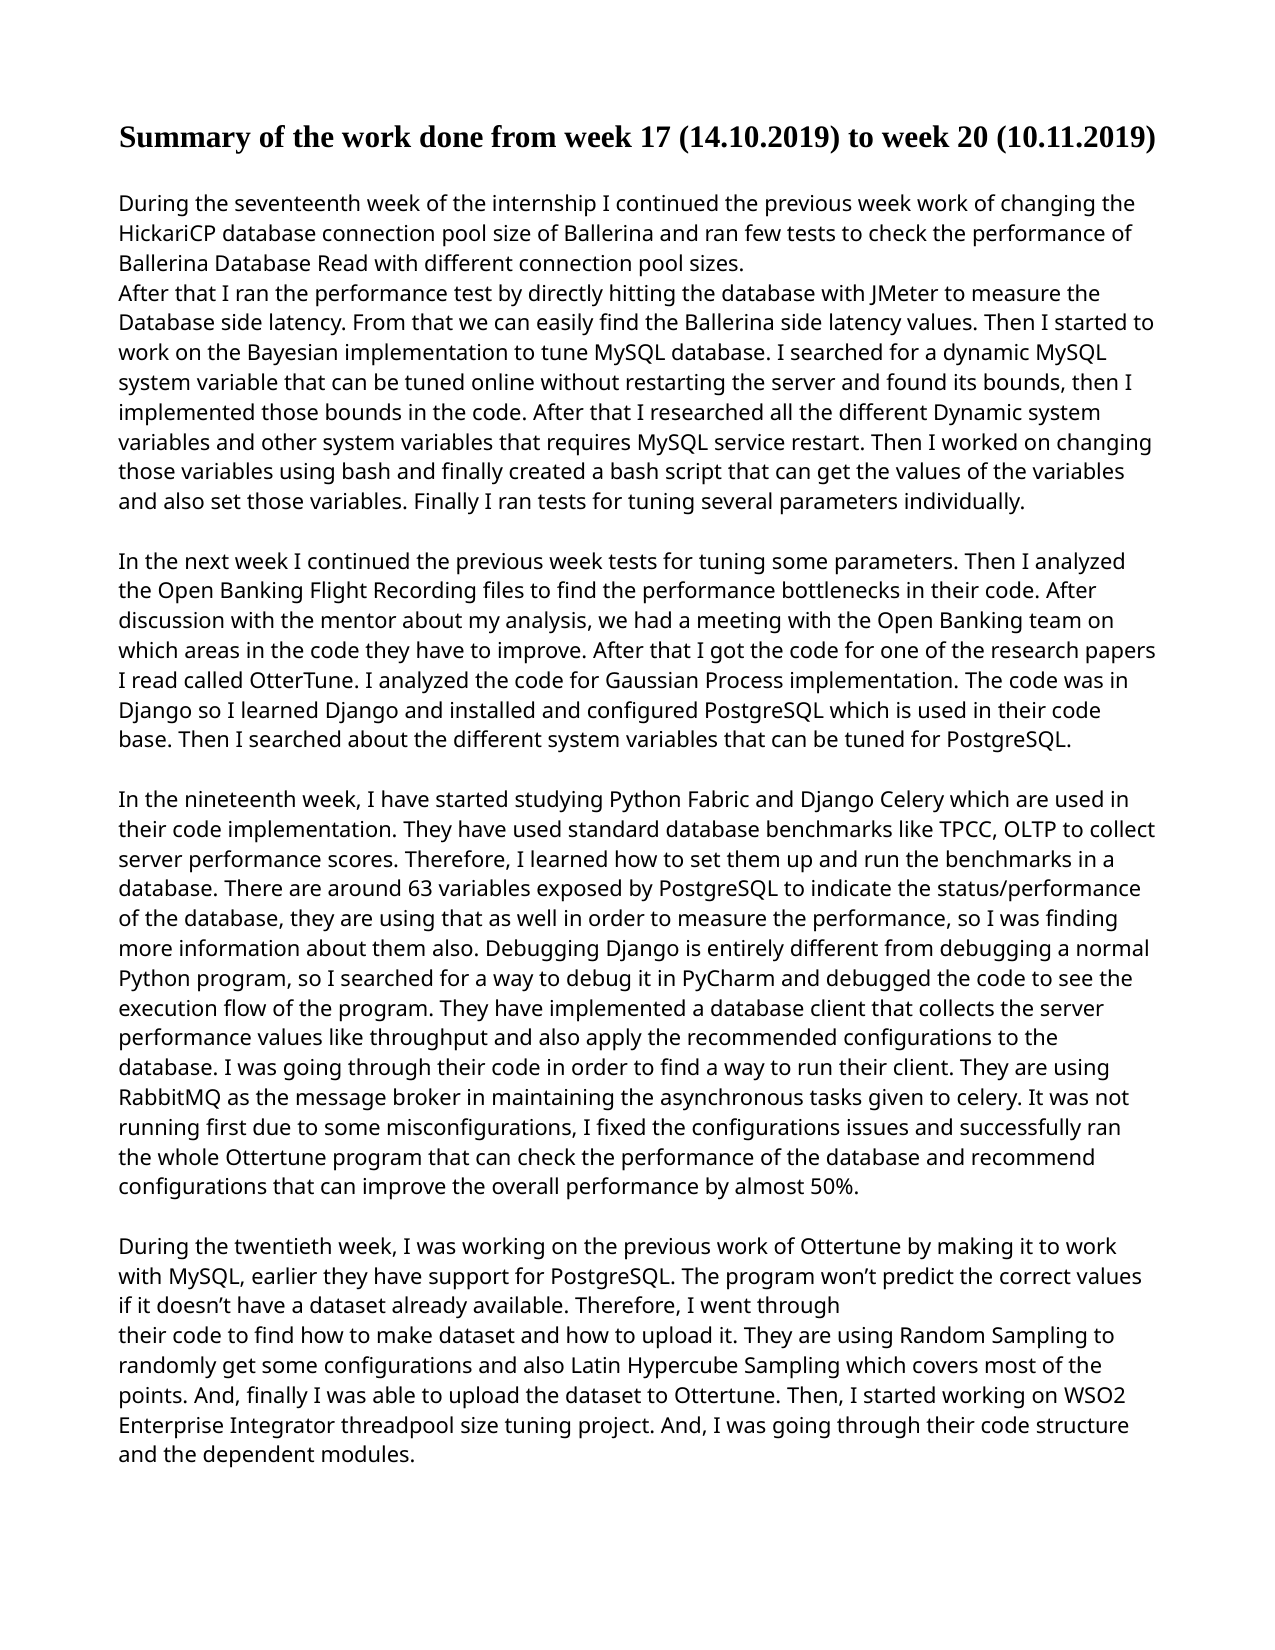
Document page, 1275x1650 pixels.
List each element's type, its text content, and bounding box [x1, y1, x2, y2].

text their code to find how to make dataset and how to upload it. They are using Random Sampling to randomly get some configurations and also Latin Hypercube Sampling which covers most of the points. And, finally I was able to upload the dataset to Ottertune. Then, I started working on WSO2 Enterprise Integrator threadpool size tuning project. And, I was going through their code structure and the dependent modules. [118, 1320, 1157, 1469]
text Summary of the work done from week 17 (14.10.2019) to week 20 (10.11.2019) [118, 118, 1157, 154]
text During the seventeenth week of the internship I continued the previous week work of changing the HickariCP database connection pool size of Ballerina and ran few tests to check the performance of Ballerina Database Read with different connection pool sizes. [118, 188, 1157, 277]
text In the next week I continued the previous week tests for tuning some parameters. Then I analyzed the Open Banking Flight Recording files to find the performance bottlenecks in their code. After discussion with the mentor about my analysis, we had a meeting with the Open Banking team on which areas in the code they have to improve. After that I got the code for one of the research papers I read called OtterTune. I analyzed the code for Gaussian Process implementation. The code was in Django so I learned Django and installed and configured PostgreSQL which is used in their code base. Then I searched about the different system variables that can be tuned for PostgreSQL. [118, 546, 1157, 754]
text In the nineteenth week, I have started studying Python Fabric and Django Celery which are used in their code implementation. They have used standard database benchmarks like TPCC, OLTP to collect server performance scores. Therefore, I learned how to set them up and run the benchmarks in a database. There are around 63 variables exposed by PostgreSQL to indicate the status/performance of the database, they are using that as well in order to measure the performance, so I was finding more information about them also. Debugging Django is entirely different from debugging a normal Python program, so I searched for a way to debug it in PyCharm and debugged the code to see the execution flow of the program. They have implemented a database client that collects the server performance values like throughput and also apply the recommended configurations to the database. I was going through their code in order to find a way to run their client. They are using RabbitMQ as the message broker in maintaining the asynchronous tasks given to celery. It was not running first due to some misconfigurations, I fixed the configurations issues and successfully ran the whole Ottertune program that can check the performance of the database and recommend configurations that can improve the overall performance by almost 50%. [118, 784, 1157, 1201]
text After that I ran the performance test by directly hitting the database with JMeter to measure the Database side latency. From that we can easily find the Ballerina side latency values. Then I started to work on the Bayesian implementation to tune MySQL database. I searched for a dynamic MySQL system variable that can be tuned online without restarting the server and found its bounds, then I implemented those bounds in the code. After that I researched all the different Dynamic system variables and other system variables that requires MySQL service restart. Then I worked on changing those variables using bash and finally created a bash script that can get the values of the variables and also set those variables. Finally I ran tests for tuning several parameters individually. [118, 277, 1157, 516]
text During the twentieth week, I was working on the previous work of Ottertune by making it to work with MySQL, earlier they have support for PostgreSQL. The program won’t predict the correct values if it doesn’t have a dataset already available. Therefore, I went through [118, 1231, 1157, 1320]
